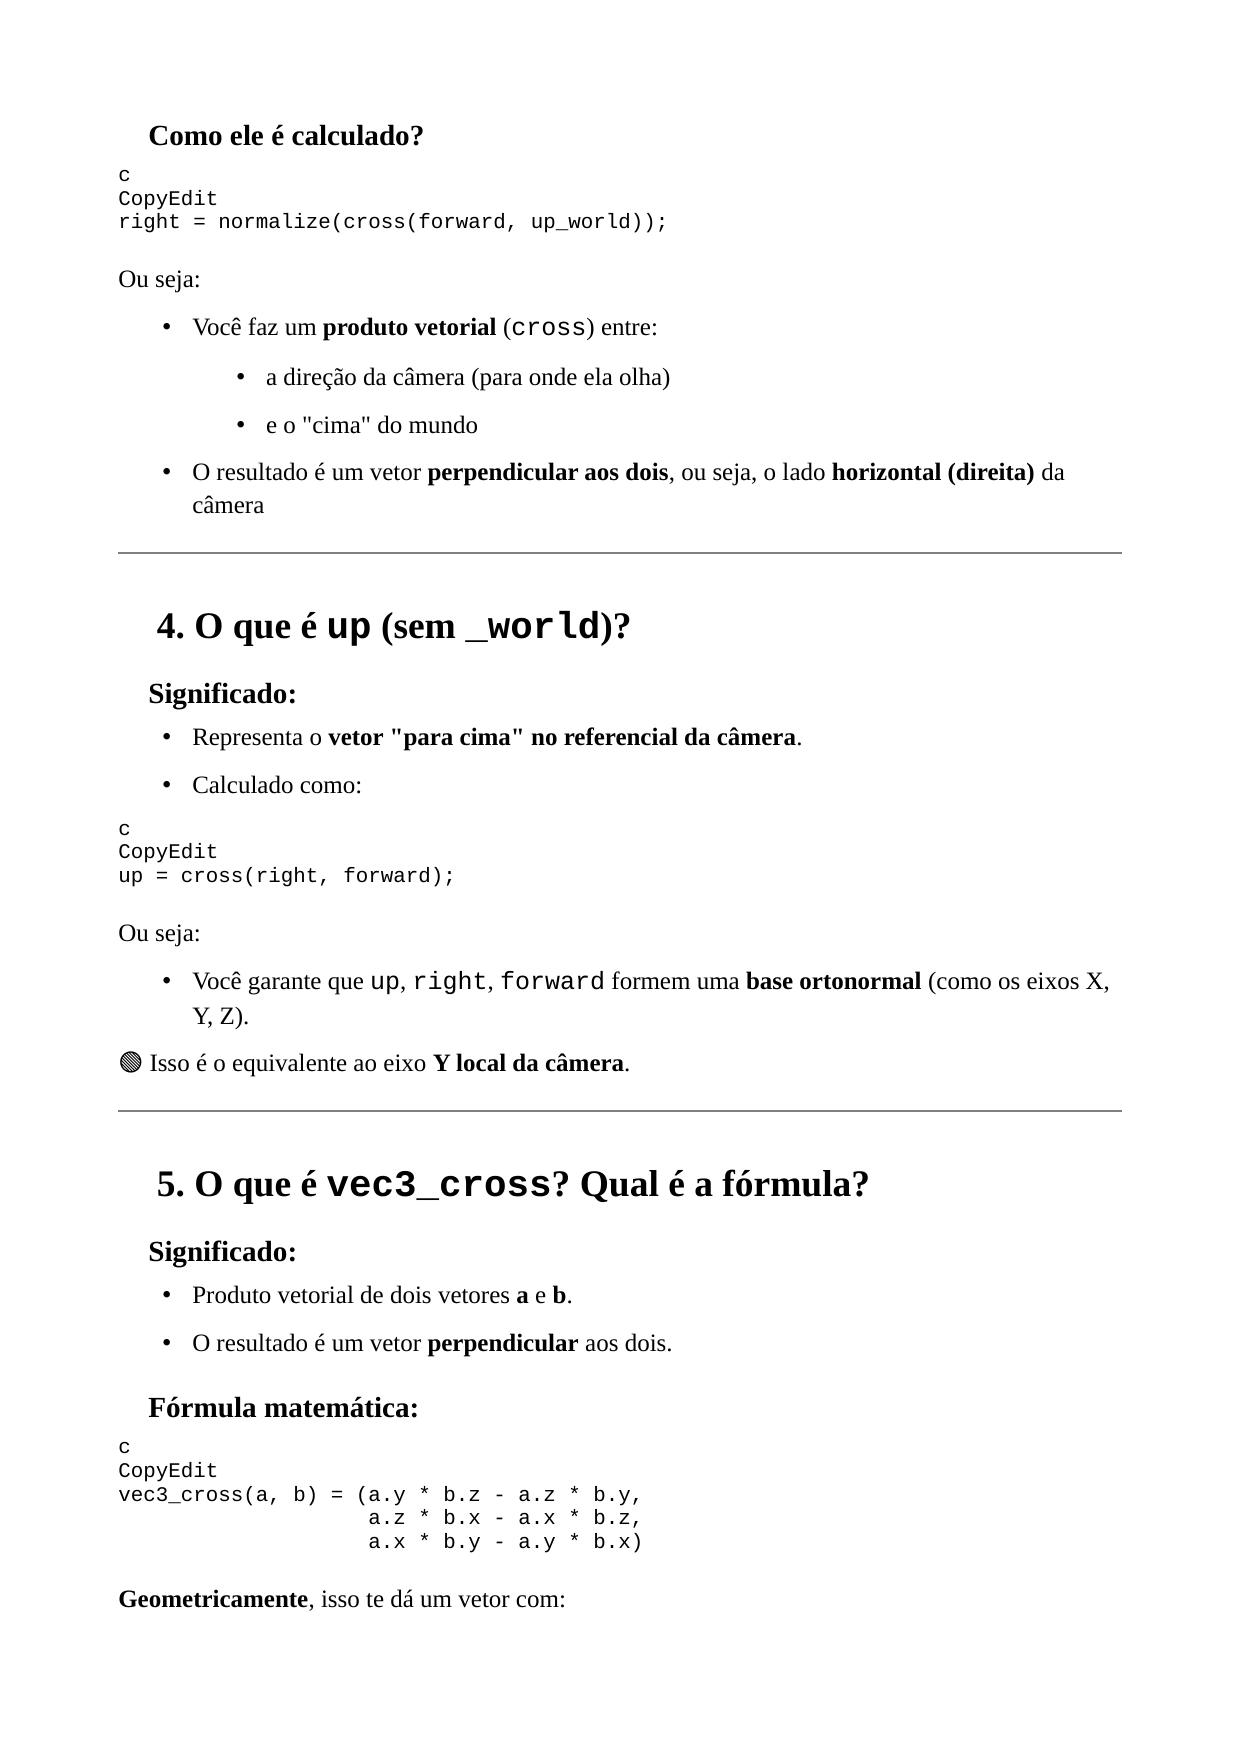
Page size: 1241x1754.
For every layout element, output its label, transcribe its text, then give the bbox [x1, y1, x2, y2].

text Geometricamente, isso te dá um vetor com: [118, 1584, 1122, 1613]
list Você faz um produto vetorial (cross) entre: [162, 312, 1122, 343]
list Calculado como: [162, 770, 1122, 799]
text 🟢 Isso é o equivalente ao eixo Y local da câmera. [118, 1048, 1122, 1077]
subtitle ✅ Significado: [118, 1234, 1122, 1268]
text CopyEdit [118, 1460, 1122, 1484]
text right = normalize(cross(forward, up_world)); [118, 211, 1122, 235]
text Ou seja: [118, 918, 1122, 947]
list e o "cima" do mundo [236, 410, 1122, 438]
list a direção da câmera (para onde ela olha) [236, 362, 1122, 391]
text a.z * b.x - a.x * b.z, [118, 1507, 1122, 1531]
subtitle ✅ 4. O que é up (sem _world)? [118, 603, 1122, 649]
text CopyEdit [118, 841, 1122, 865]
list Produto vetorial de dois vetores a e b. [162, 1281, 1122, 1309]
text c [118, 1436, 1122, 1460]
subtitle ✅ Como ele é calculado? [118, 118, 1122, 152]
list O resultado é um vetor perpendicular aos dois. [162, 1328, 1122, 1357]
text Ou seja: [118, 264, 1122, 293]
list O resultado é um vetor perpendicular aos dois, ou seja, o lado horizontal (direita) da câmera [162, 457, 1122, 519]
text vec3_cross(a, b) = (a.y * b.z - a.z * b.y, [118, 1484, 1122, 1507]
text c [118, 818, 1122, 841]
text CopyEdit [118, 188, 1122, 211]
subtitle ✅ Significado: [118, 676, 1122, 710]
list Representa o vetor "para cima" no referencial da câmera. [162, 722, 1122, 751]
subtitle ✅ 5. O que é vec3_cross? Qual é a fórmula? [118, 1161, 1122, 1207]
list Você garante que up, right, forward formem uma base ortonormal (como os eixos X, Y, Z). [162, 966, 1122, 1029]
text a.x * b.y - a.y * b.x) [118, 1531, 1122, 1554]
text c [118, 164, 1122, 188]
text up = cross(right, forward); [118, 865, 1122, 889]
subtitle ✅ Fórmula matemática: [118, 1390, 1122, 1424]
